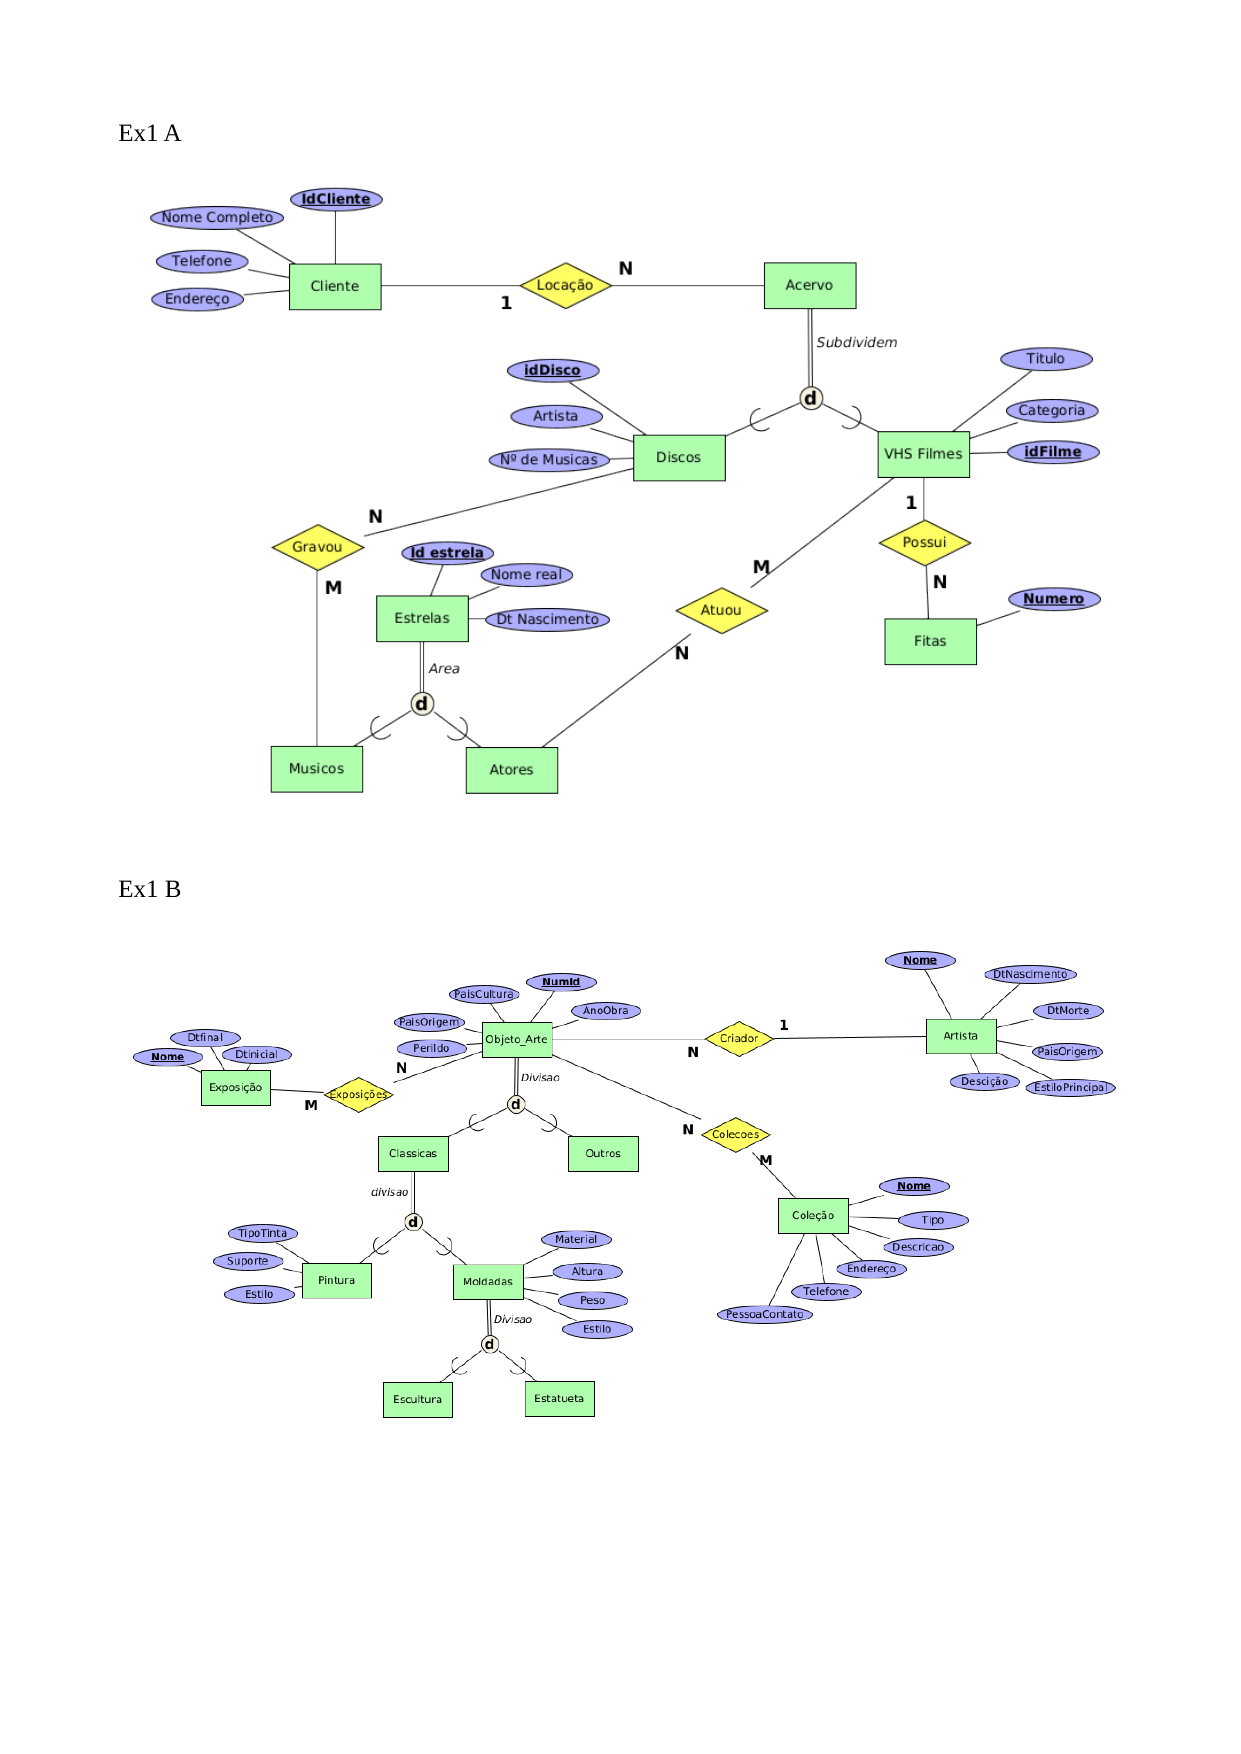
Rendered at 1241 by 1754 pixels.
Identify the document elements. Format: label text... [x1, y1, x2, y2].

picture [128, 944, 1133, 1435]
picture [118, 175, 1123, 817]
text Ex1 A [118, 118, 1122, 147]
text Ex1 B [118, 874, 1122, 902]
